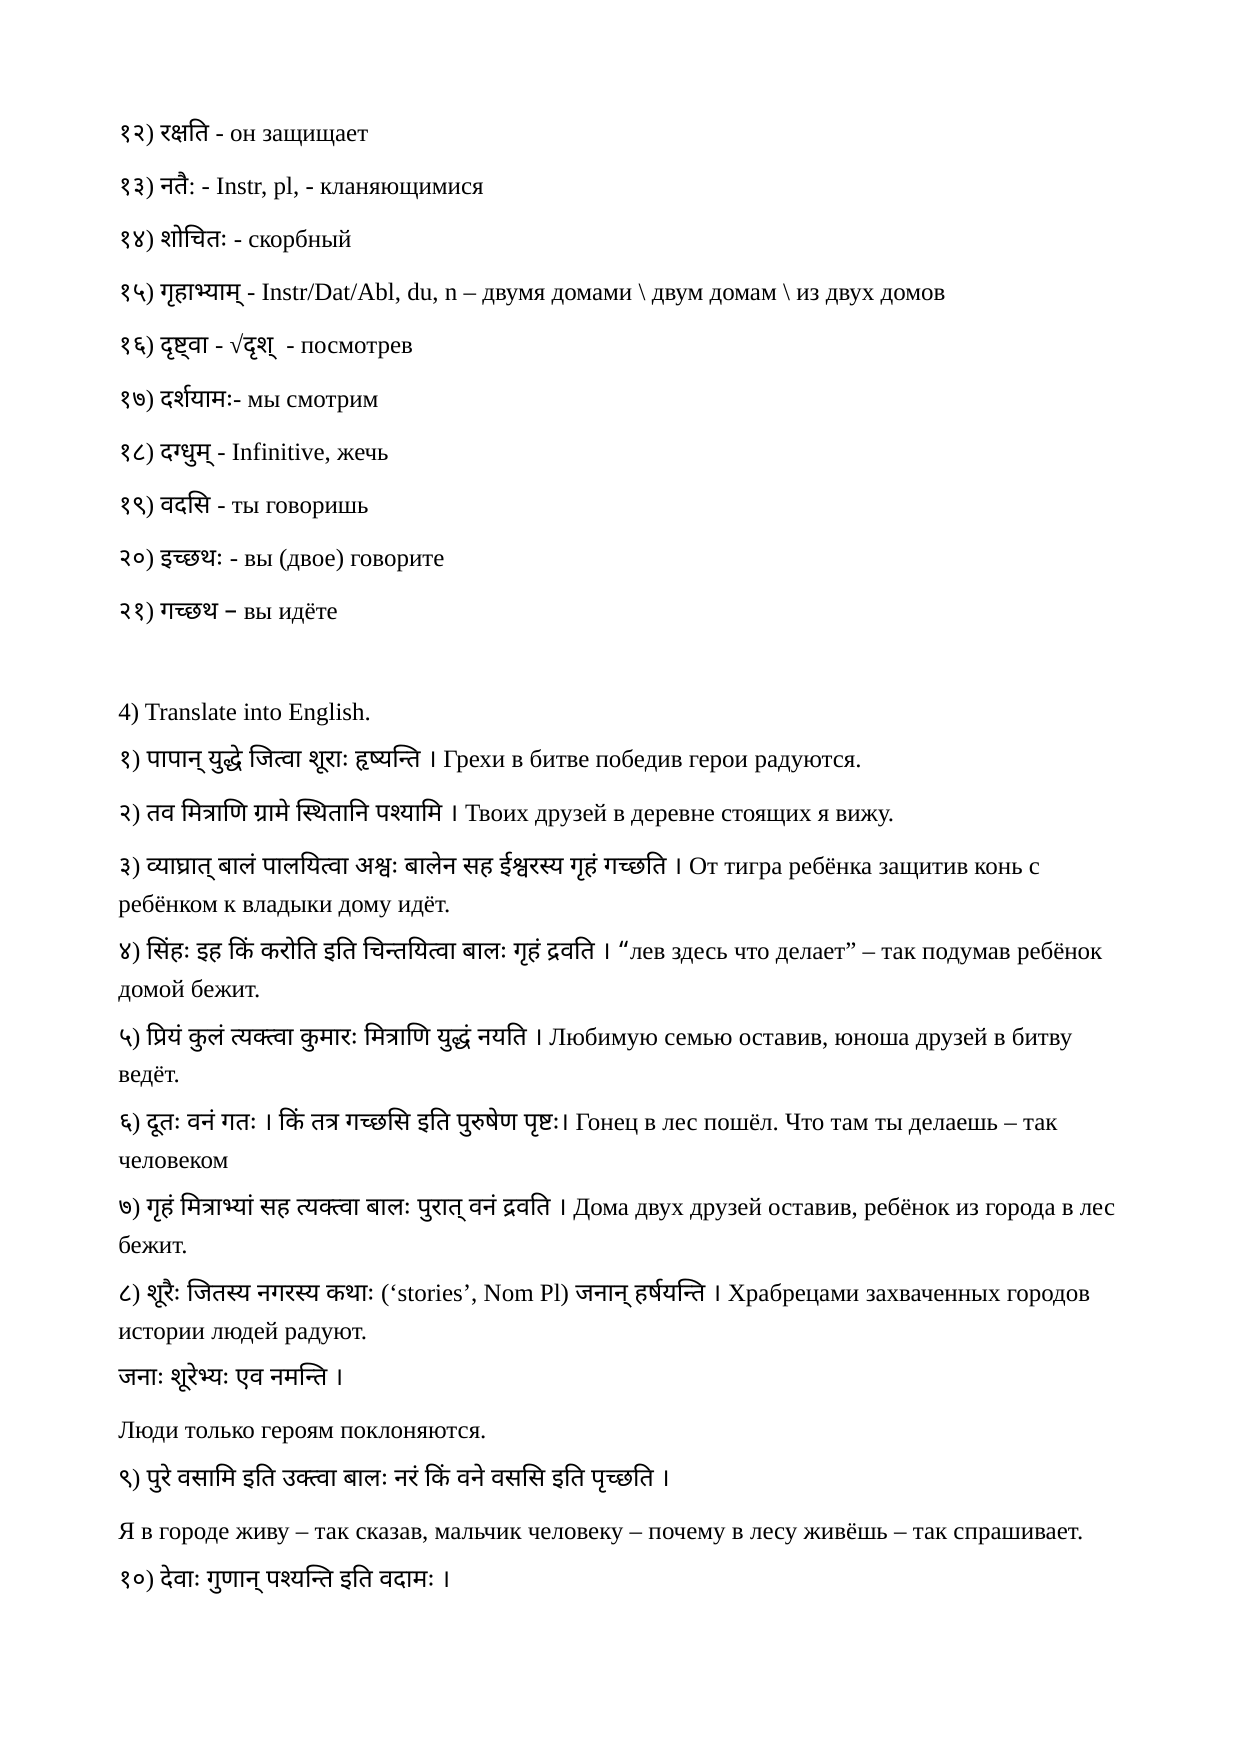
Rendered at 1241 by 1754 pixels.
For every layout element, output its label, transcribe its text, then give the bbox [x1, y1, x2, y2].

text 4) Translate into English. [118, 697, 1122, 726]
text ९) पुरे वसामि इति उक्त्वा बालः नरं किं वने वससि इति पृच्छति । [118, 1463, 1122, 1496]
text २) तव मित्राणि ग्रामे स्थितानि पश्यामि । Твоих друзей в деревне стоящих я вижу. [118, 798, 1122, 831]
text ४) सिंहः इह किं करोति इति चिन्तयित्वा बालः गृहं द्रवति । “лев здесь что делает” – так подумав ребёнок домой бежит. [118, 936, 1122, 1003]
text १५) गृहाभ्याम् - Instr/Dat/Abl, du, n – двумя домами \ двум домам \ из двух домов [118, 277, 1122, 311]
text १७) दर्शयामः- мы смотрим [118, 384, 1122, 417]
text १८) दग्धुम् - Infinitive, жечь [118, 437, 1122, 470]
text ६) दूतः वनं गतः । किं तत्र गच्छसि इति पुरुषेण पृष्टः। Гонец в лес пошёл. Что там ты делаешь – так человеком [118, 1107, 1122, 1174]
text १२) रक्षति - он защищает [118, 118, 1122, 152]
text जनाः शूरेभ्यः एव नमन्ति । [118, 1363, 1122, 1396]
text १४) शोचितः - скорбный [118, 224, 1122, 258]
text १०) देवाः गुणान् पश्यन्ति इति वदामः । [118, 1564, 1122, 1597]
text ७) गृहं मित्राभ्यां सह त्यक्त्वा बालः पुरात् वनं द्रवति । Дома двух друзей оставив, ребёнок из города в лес бежит. [118, 1192, 1122, 1259]
text ३) व्याघ्रात् बालं पालयित्वा अश्वः बालेन सह ईश्वरस्य गृहं गच्छति । От тигра ребёнка защитив конь с ребёнком к владыки дому идёт. [118, 851, 1122, 917]
text २०) इच्छथः - вы (двое) говорите [118, 543, 1122, 577]
text १) पापान् युद्धे जित्वा शूराः हृष्यन्ति । Грехи в битве победив герои радуются. [118, 744, 1122, 778]
text १९) वदसि - ты говоришь [118, 490, 1122, 523]
text १३) नतै: - Instr, pl, - кланяющимися [118, 171, 1122, 205]
text १६) दृष्ट्वा - √दृश् - посмотрев [118, 331, 1122, 364]
text Люди только героям поклоняются. [118, 1415, 1122, 1444]
text ८) शूरैः जितस्य नगरस्य कथाः (‘stories’, Nom Pl) जनान् हर्षयन्ति । Храбрецами захваченных городов истории людей радуют. [118, 1278, 1122, 1344]
text २१) गच्छथ – вы идёте [118, 596, 1122, 630]
text ५) प्रियं कुलं त्यक्त्वा कुमारः मित्राणि युद्धं नयति । Любимую семью оставив, юноша друзей в битву ведёт. [118, 1022, 1122, 1088]
text Я в городе живу – так сказав, мальчик человеку – почему в лесу живёшь – так спрашивает. [118, 1516, 1122, 1545]
